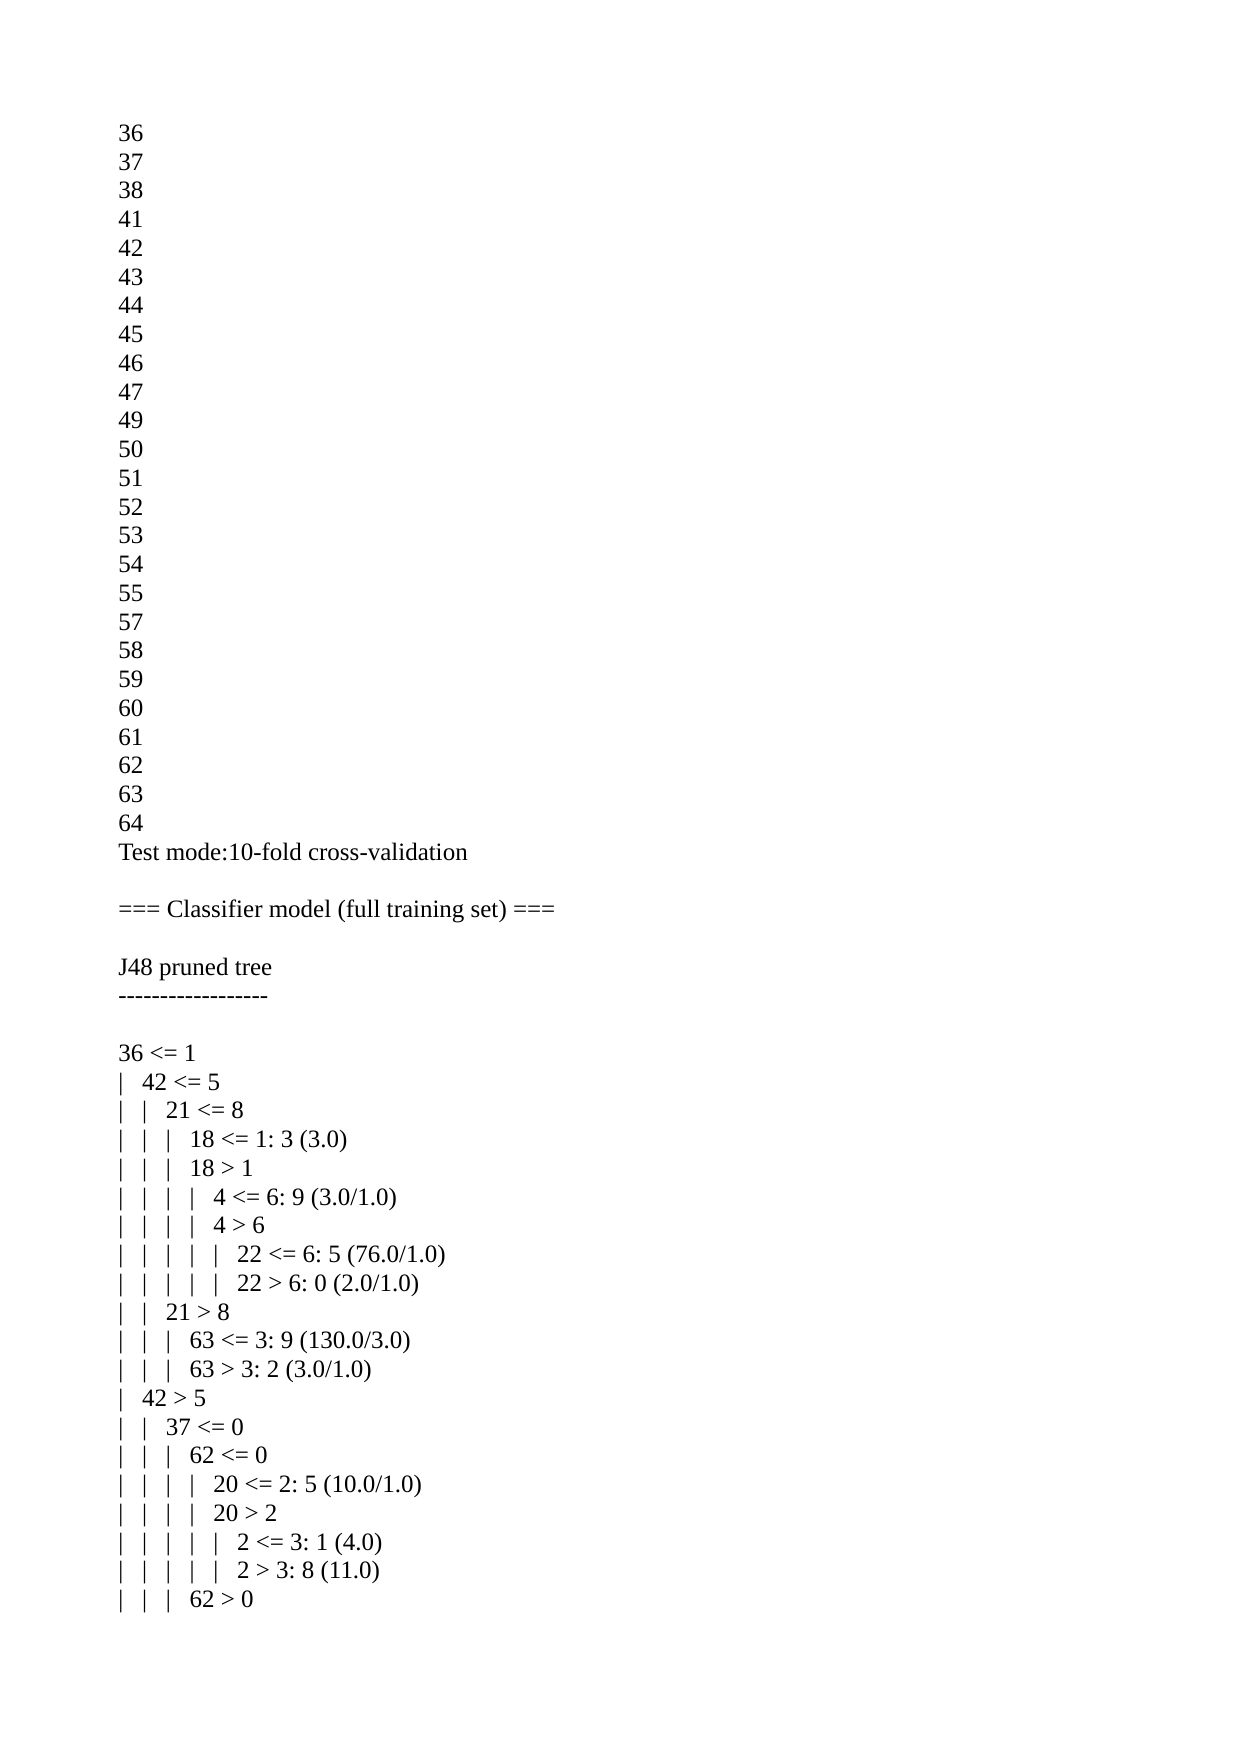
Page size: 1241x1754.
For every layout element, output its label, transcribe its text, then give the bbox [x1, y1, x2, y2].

text 64 [118, 808, 1122, 837]
text 53 [118, 521, 1122, 549]
text | | | 63 > 3: 2 (3.0/1.0) [118, 1354, 1122, 1383]
text | | 37 <= 0 [118, 1412, 1122, 1441]
text Test mode:10-fold cross-validation [118, 837, 1122, 866]
text 38 [118, 176, 1122, 204]
text | | | | 4 > 6 [118, 1211, 1122, 1239]
text | | | 62 > 0 [118, 1584, 1122, 1613]
text | | 21 > 8 [118, 1297, 1122, 1326]
text 59 [118, 664, 1122, 693]
text | | | | | 22 <= 6: 5 (76.0/1.0) [118, 1239, 1122, 1268]
text 51 [118, 463, 1122, 492]
text 50 [118, 434, 1122, 463]
text | | | | | 2 > 3: 8 (11.0) [118, 1556, 1122, 1584]
text 57 [118, 607, 1122, 636]
text 36 <= 1 [118, 1038, 1122, 1067]
text 60 [118, 693, 1122, 722]
text 37 [118, 147, 1122, 176]
text | | | 18 <= 1: 3 (3.0) [118, 1124, 1122, 1153]
text | | | | | 2 <= 3: 1 (4.0) [118, 1527, 1122, 1556]
text === Classifier model (full training set) === [118, 894, 1122, 923]
text 47 [118, 377, 1122, 406]
text 55 [118, 578, 1122, 607]
text | 42 > 5 [118, 1383, 1122, 1412]
text | | | 63 <= 3: 9 (130.0/3.0) [118, 1326, 1122, 1354]
text 36 [118, 118, 1122, 147]
text 41 [118, 204, 1122, 233]
text J48 pruned tree [118, 952, 1122, 981]
text 49 [118, 406, 1122, 434]
text 62 [118, 751, 1122, 779]
text 43 [118, 262, 1122, 291]
text 61 [118, 722, 1122, 751]
text | 42 <= 5 [118, 1067, 1122, 1096]
text | | | 18 > 1 [118, 1153, 1122, 1182]
text ------------------ [118, 981, 1122, 1009]
text 44 [118, 291, 1122, 319]
text | | | | 20 > 2 [118, 1498, 1122, 1527]
text | | | 62 <= 0 [118, 1441, 1122, 1469]
text | | | | 20 <= 2: 5 (10.0/1.0) [118, 1469, 1122, 1498]
text 63 [118, 779, 1122, 808]
text | | | | | 22 > 6: 0 (2.0/1.0) [118, 1268, 1122, 1297]
text | | 21 <= 8 [118, 1096, 1122, 1124]
text 46 [118, 348, 1122, 377]
text | | | | 4 <= 6: 9 (3.0/1.0) [118, 1182, 1122, 1211]
text 42 [118, 233, 1122, 262]
text 54 [118, 549, 1122, 578]
text 58 [118, 636, 1122, 664]
text 52 [118, 492, 1122, 521]
text 45 [118, 319, 1122, 348]
